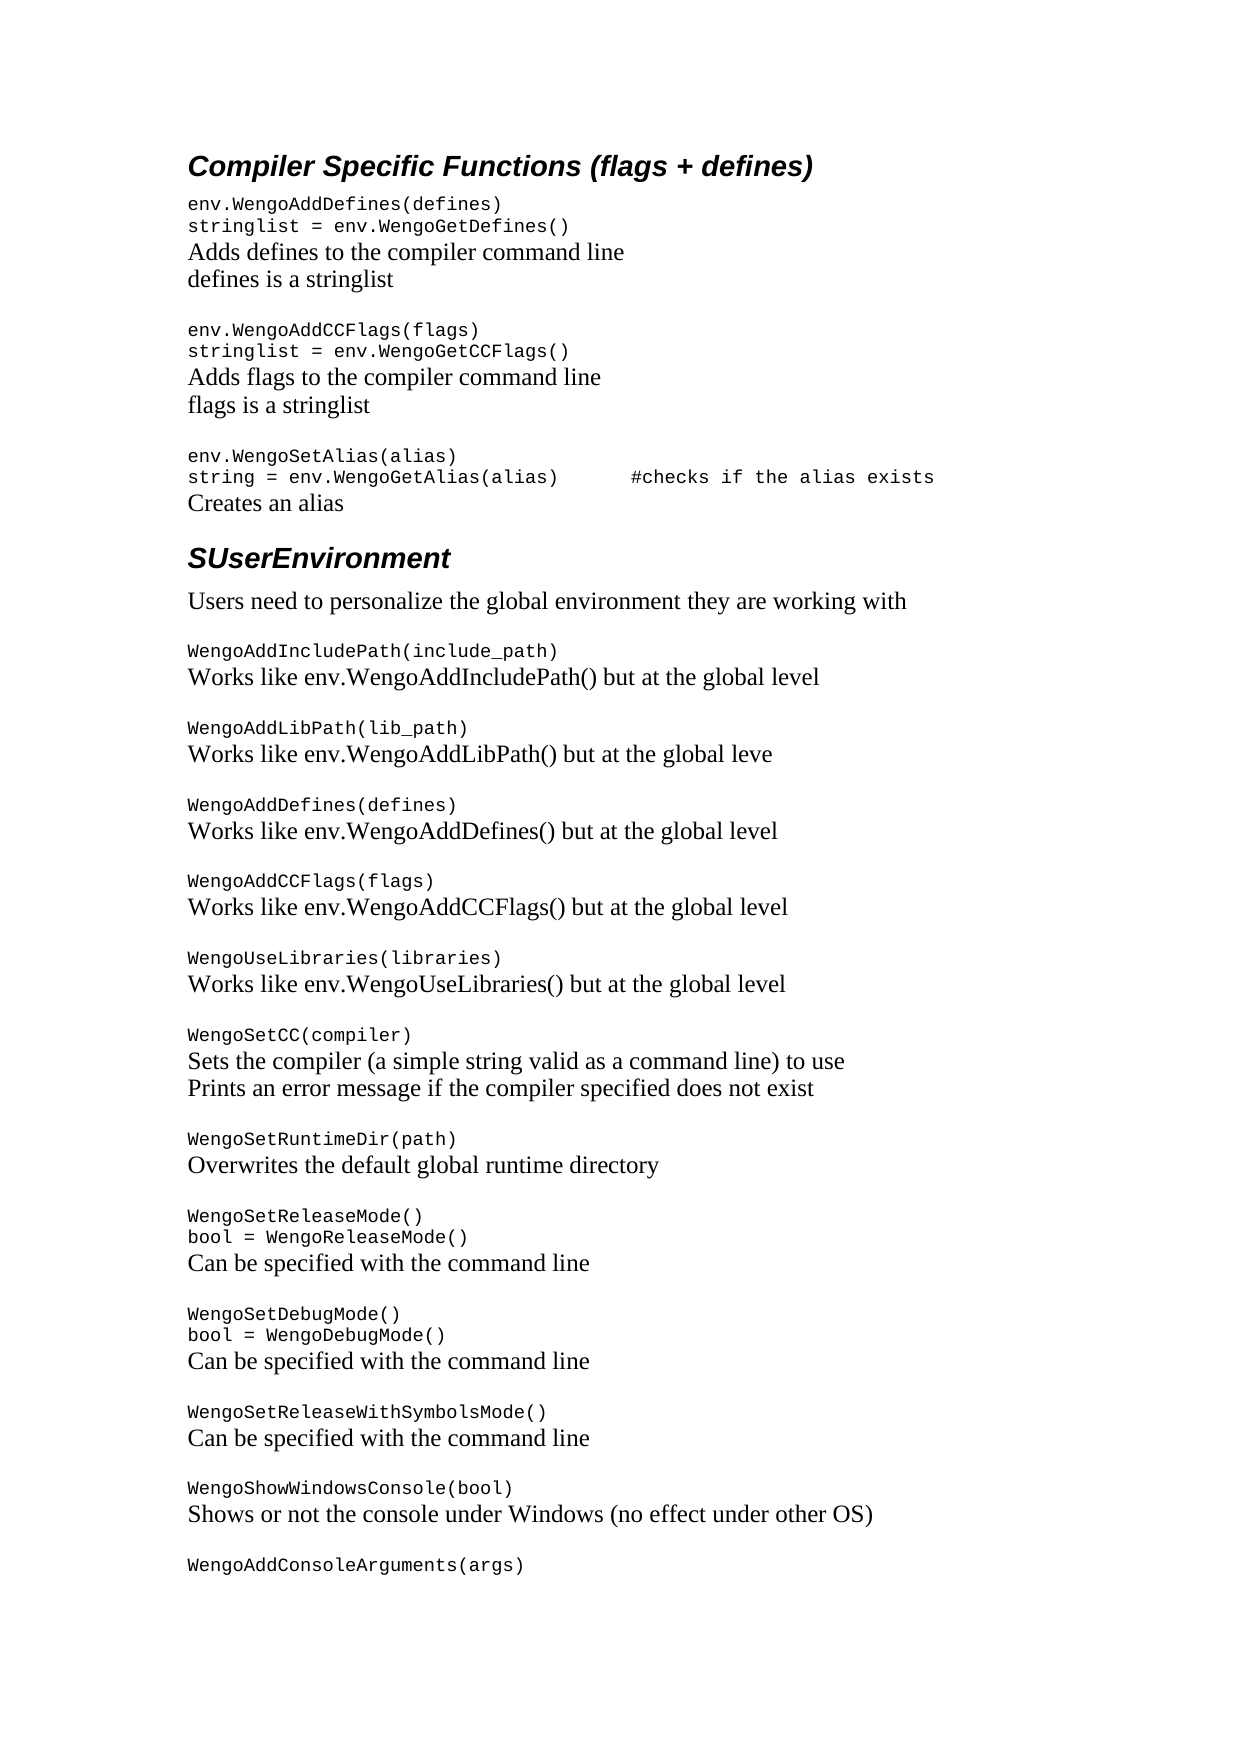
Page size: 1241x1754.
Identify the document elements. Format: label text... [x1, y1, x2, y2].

text bool = WengoDebugMode() [187, 1326, 1053, 1347]
subtitle SUserEnvironment [187, 542, 1053, 574]
text WengoSetCC(compiler) [187, 1026, 1053, 1047]
text Works like env.WengoAddCCFlags() but at the global level [187, 893, 1053, 921]
text Can be specified with the command line [187, 1249, 1053, 1277]
text Users need to personalize the global environment they are working with [187, 587, 1053, 614]
text Adds defines to the compiler command line [187, 238, 1053, 265]
text WengoShowWindowsConsole(bool) [187, 1479, 1053, 1500]
text WengoSetDebugMode() [187, 1304, 1053, 1326]
text Creates an alias [187, 489, 1053, 517]
text Can be specified with the command line [187, 1424, 1053, 1451]
text WengoAddConsoleArguments(args) [187, 1556, 1053, 1577]
text WengoAddCCFlags(flags) [187, 872, 1053, 893]
text Adds flags to the compiler command line [187, 363, 1053, 391]
text Can be specified with the command line [187, 1347, 1053, 1375]
text Overwrites the default global runtime directory [187, 1151, 1053, 1179]
text Works like env.WengoAddDefines() but at the global level [187, 817, 1053, 844]
text WengoUseLibraries(libraries) [187, 949, 1053, 970]
text stringlist = env.WengoGetDefines() [187, 216, 1053, 238]
text WengoSetReleaseMode() [187, 1207, 1053, 1228]
text env.WengoSetAlias(alias) [187, 446, 1053, 468]
text WengoAddLibPath(lib_path) [187, 719, 1053, 740]
text Works like env.WengoUseLibraries() but at the global level [187, 970, 1053, 998]
text WengoAddDefines(defines) [187, 796, 1053, 817]
text WengoAddIncludePath(include_path) [187, 642, 1053, 663]
text stringlist = env.WengoGetCCFlags() [187, 342, 1053, 363]
text Shows or not the console under Windows (no effect under other OS) [187, 1500, 1053, 1528]
text bool = WengoReleaseMode() [187, 1228, 1053, 1249]
text flags is a stringlist [187, 391, 1053, 419]
text Works like env.WengoAddLibPath() but at the global leve [187, 740, 1053, 768]
text Works like env.WengoAddIncludePath() but at the global level [187, 663, 1053, 691]
text WengoSetReleaseWithSymbolsMode() [187, 1402, 1053, 1424]
text WengoSetRuntimeDir(path) [187, 1130, 1053, 1151]
subtitle Compiler Specific Functions (flags + defines) [187, 150, 1053, 183]
text defines is a stringlist [187, 265, 1053, 293]
text env.WengoAddDefines(defines) [187, 195, 1053, 216]
text env.WengoAddCCFlags(flags) [187, 321, 1053, 342]
text Prints an error message if the compiler specified does not exist [187, 1074, 1053, 1102]
text Sets the compiler (a simple string valid as a command line) to use [187, 1047, 1053, 1074]
text string = env.WengoGetAlias(alias) #checks if the alias exists [187, 468, 1053, 489]
